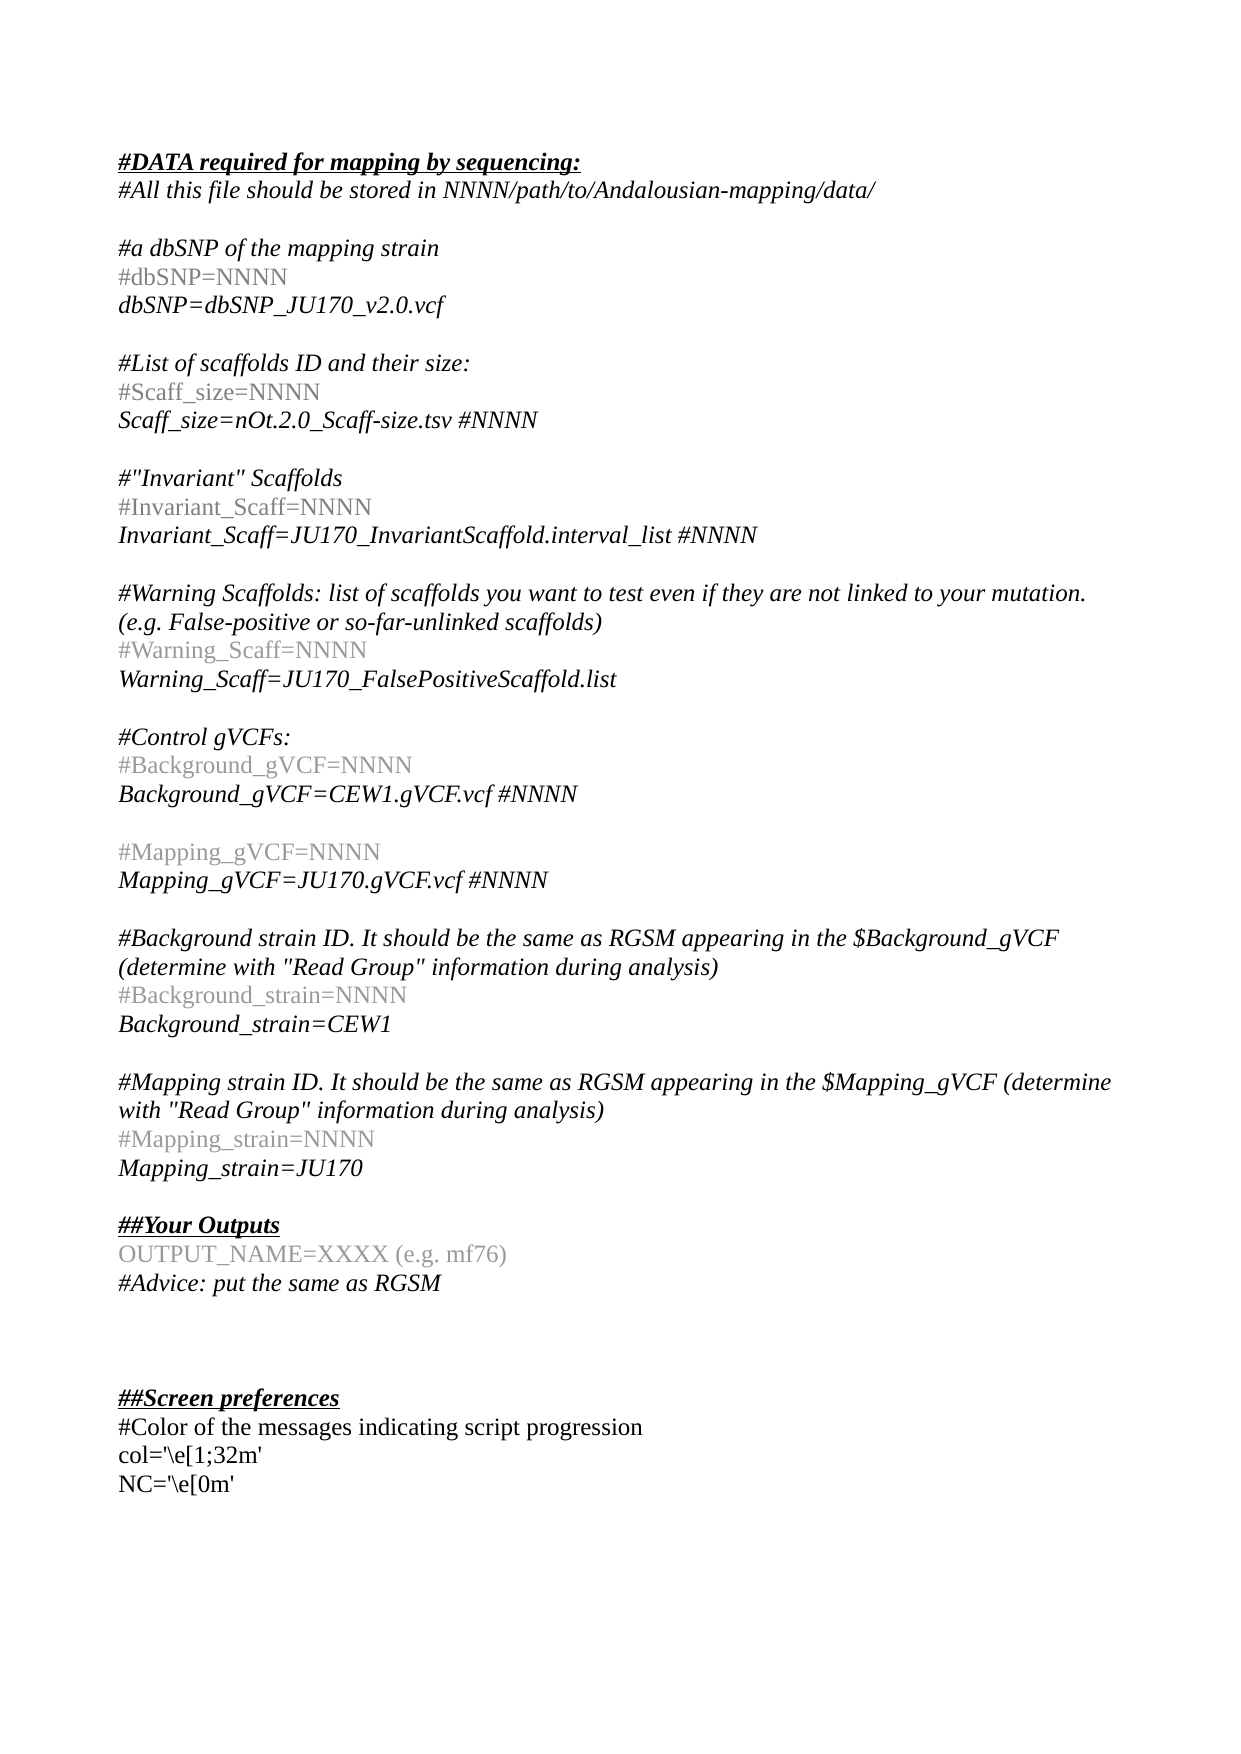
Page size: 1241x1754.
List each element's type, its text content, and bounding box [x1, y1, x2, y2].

text #Warning Scaffolds: list of scaffolds you want to test even if they are not linked to your mutation. (e.g. False-positive or so-far-unlinked scaffolds) [118, 578, 1122, 636]
text #Background strain ID. It should be the same as RGSM appearing in the $Background_gVCF (determine with "Read Group" information during analysis) [118, 923, 1122, 981]
text #Scaff_size=NNNN [118, 377, 1122, 406]
text #a dbSNP of the mapping strain [118, 233, 1122, 262]
text Warning_Scaff=JU170_FalsePositiveScaffold.list [118, 664, 1122, 693]
text #"Invariant" Scaffolds [118, 463, 1122, 492]
text Background_strain=CEW1 [118, 1009, 1122, 1038]
text Mapping_gVCF=JU170.gVCF.vcf #NNNN [118, 866, 1122, 894]
text #DATA required for mapping by sequencing: [118, 147, 1122, 176]
text #Invariant_Scaff=NNNN [118, 492, 1122, 521]
text #Background_strain=NNNN [118, 981, 1122, 1009]
text #Advice: put the same as RGSM [118, 1268, 1122, 1297]
text Invariant_Scaff=JU170_InvariantScaffold.interval_list #NNNN [118, 521, 1122, 549]
text #Color of the messages indicating script progression [118, 1412, 1122, 1441]
text col='\e[1;32m' [118, 1441, 1122, 1469]
text NC='\e[0m' [118, 1469, 1122, 1498]
text #Control gVCFs: [118, 722, 1122, 751]
text #Mapping_gVCF=NNNN [118, 837, 1122, 866]
text #Mapping strain ID. It should be the same as RGSM appearing in the $Mapping_gVCF (determine with "Read Group" information during analysis) [118, 1067, 1122, 1124]
text dbSNP=dbSNP_JU170_v2.0.vcf [118, 291, 1122, 319]
text OUTPUT_NAME=XXXX (e.g. mf76) [118, 1239, 1122, 1268]
text ##Your Outputs [118, 1211, 1122, 1239]
text #All this file should be stored in NNNN/path/to/Andalousian-mapping/data/ [118, 176, 1122, 204]
text #dbSNP=NNNN [118, 262, 1122, 291]
text #Mapping_strain=NNNN [118, 1124, 1122, 1153]
text #Warning_Scaff=NNNN [118, 636, 1122, 664]
text Background_gVCF=CEW1.gVCF.vcf #NNNN [118, 779, 1122, 808]
text ##Screen preferences [118, 1383, 1122, 1412]
text Mapping_strain=JU170 [118, 1153, 1122, 1182]
text Scaff_size=nOt.2.0_Scaff-size.tsv #NNNN [118, 406, 1122, 434]
text #Background_gVCF=NNNN [118, 751, 1122, 779]
text #List of scaffolds ID and their size: [118, 348, 1122, 377]
